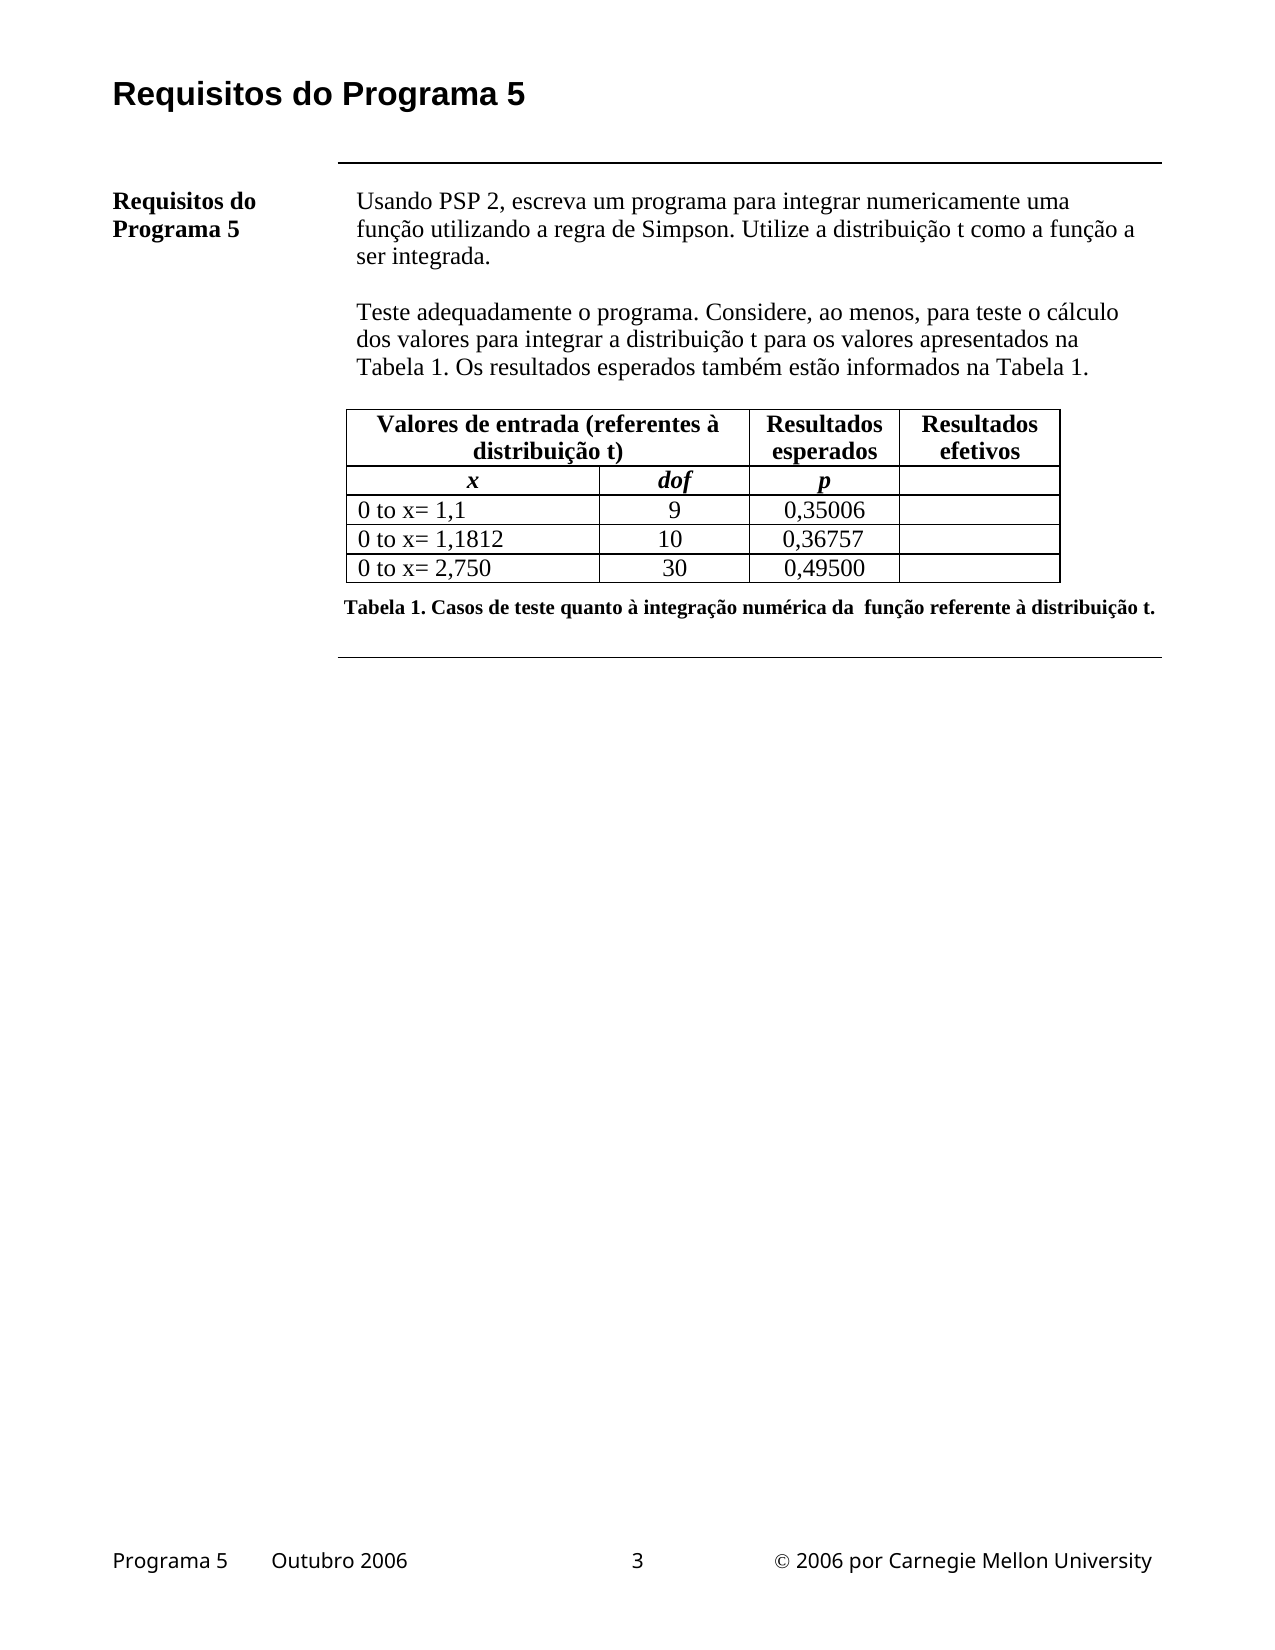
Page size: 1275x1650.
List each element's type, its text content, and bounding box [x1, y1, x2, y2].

table_cell 30 [600, 555, 749, 582]
table_cell [900, 525, 1059, 553]
subtitle Requisitos do Programa 5 [112, 75, 1275, 112]
table_cell 0,49500 [750, 555, 899, 582]
table_cell [900, 467, 1059, 494]
text Tabela 1. Casos de teste quanto à integração numérica da função referente à distribuição t. [337, 596, 1162, 619]
table_cell 9 [600, 496, 749, 524]
table_header Requisitos do Programa 5 [94, 187, 337, 381]
table_cell [900, 555, 1059, 582]
table_cell 10 [600, 525, 749, 553]
table_cell dof [600, 467, 749, 494]
table_cell 0,35006 [750, 496, 899, 524]
table_cell p [750, 467, 899, 494]
table_cell x [347, 467, 599, 494]
table_header Resultados esperados [750, 410, 899, 465]
table_cell 0,36757 [750, 525, 899, 553]
table_cell 0 to x= 1,1812 [347, 525, 599, 553]
table_header Usando PSP 2, escreva um programa para integrar numericamente uma função utilizando a regra de Simpson. Utilize a distribuição t como a função a ser integrada. Teste adequadamente o programa. Considere, ao menos, para teste o cálculo dos valores para integrar a distribuição t para os valores apresentados na Tabela 1. Os resultados esperados também estão informados na Tabela 1. [338, 187, 1162, 381]
table_header Resultados efetivos [900, 410, 1059, 465]
table_header Valores de entrada (referentes à distribuição t) [347, 410, 749, 465]
table_cell [900, 496, 1059, 524]
table_cell 0 to x= 1,1 [347, 496, 599, 524]
table_cell 0 to x= 2,750 [347, 555, 599, 582]
